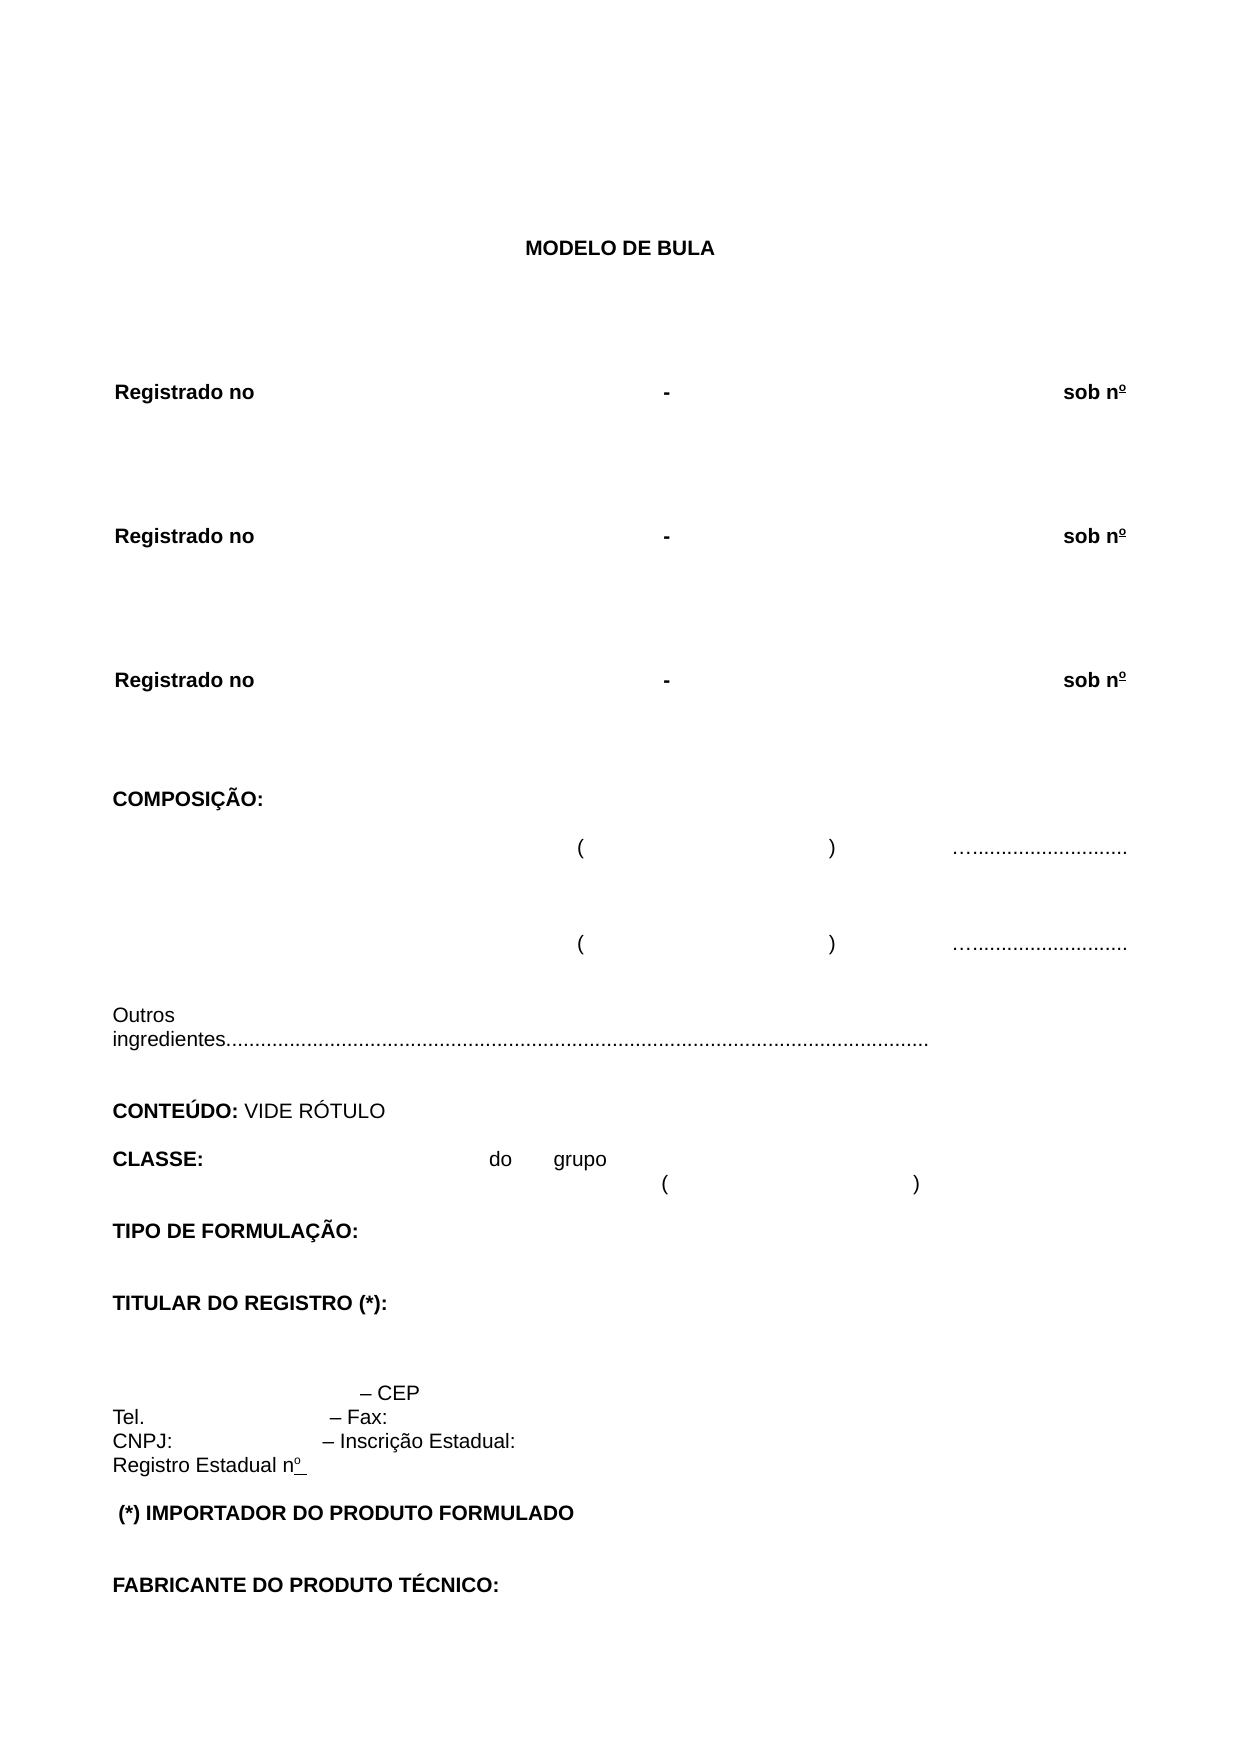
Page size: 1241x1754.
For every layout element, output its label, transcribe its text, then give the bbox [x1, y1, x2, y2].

text <for each="process in processes(o, 'MAPA')"> [112, 500, 1128, 524]
text CLASSE: <o.mode_of_action> do grupo <for each="ing in cqqs(o,'chemical')"> <ing.ingredient_id.ingredient_group_id.name> (<ing.ingredient_id.name>) </for> [112, 1147, 1128, 1194]
text TITULAR DO REGISTRO (*): [112, 1290, 1128, 1314]
text Registrado no <process.government_agency_id.name> - <process.government_agency_id.ref> sob no <process.petitioning_number> [112, 380, 1128, 428]
text </for> [112, 739, 1128, 763]
text Registrado no <process.government_agency_id.name> - <process.government_agency_id.ref> sob no <process.petitioning_number> [112, 524, 1128, 572]
text FABRICANTE DO PRODUTO TÉCNICO: [112, 1573, 1128, 1597]
text </for> [112, 572, 1128, 596]
text <for each="process in processes(o, 'ANVISA')"> [112, 356, 1128, 380]
text </for> [112, 715, 1128, 739]
text CONTEÚDO: VIDE RÓTULO [112, 1099, 1128, 1123]
text Registrado no <process.government_agency_id.name> - <process.government_agency_id.ref> sob no <process.petitioning_number> [112, 667, 1128, 715]
text <partner.state_id.name> – CEP <partner.zip> [112, 1381, 1128, 1405]
text </for> [112, 1477, 1128, 1501]
text </for> [112, 883, 1128, 907]
text </if> [112, 596, 1128, 619]
text TIPO DE FORMULAÇÃO: <o.formulation_type_id.name> [112, 1218, 1128, 1242]
text CNPJ: <partner.vat> – Inscrição Estadual: <partner.gov_registration_code> [112, 1429, 1128, 1453]
text <for each="ing in cqqs(o,'chemical', main_ing=False, not_main_ing=True)"> [112, 907, 1128, 931]
text (*) IMPORTADOR DO PRODUTO FORMULADO [112, 1501, 1128, 1525]
text </for> [112, 428, 1128, 452]
text Outros ingredientes..........................................................................................................................<o.inert_quantity> <o.inert_quantity_uom.name> [112, 1003, 1128, 1075]
text <for each="partner in partners(o, 'importer')"> [112, 1242, 1128, 1266]
text <if test="report_name =='bula_anvisa'"> [112, 619, 1128, 643]
text <partner.street> [112, 1351, 1128, 1375]
text COMPOSIÇÃO: [112, 787, 1128, 811]
text <if test="report_name =='bula_anvisa'"> [112, 332, 1128, 356]
text </if> [112, 452, 1128, 476]
text MODELO DE BULA [112, 236, 1128, 260]
text </for> [112, 979, 1128, 1003]
text <partner.name> [112, 1321, 1128, 1344]
list <o.formulated_product_id.name> [112, 284, 1128, 308]
text Tel. <partner.phone> – Fax: <partner.fax> [112, 1405, 1128, 1429]
text <if test="report_name =='bula_mapa'"> [112, 476, 1128, 500]
text <for each="ing in cqqs(o,'chemical')"> [112, 811, 1128, 835]
text Registro Estadual no <partner.env_registration_code> [112, 1453, 1128, 1477]
text <ing.ingredient_id.scientific_name> (<ing.ingredient_id.name>) …........................... <ing.declared_concentration> <ing.uom_id.name> [112, 835, 1128, 883]
text <for each="process in processes(o, 'IBAMA')"> [112, 643, 1128, 667]
text <ing.ingredient_id.scientific_name> (<ing.ingredient_id.name>) …........................... <ing.declared_concentration> <ing.uom_id.name> [112, 931, 1128, 979]
